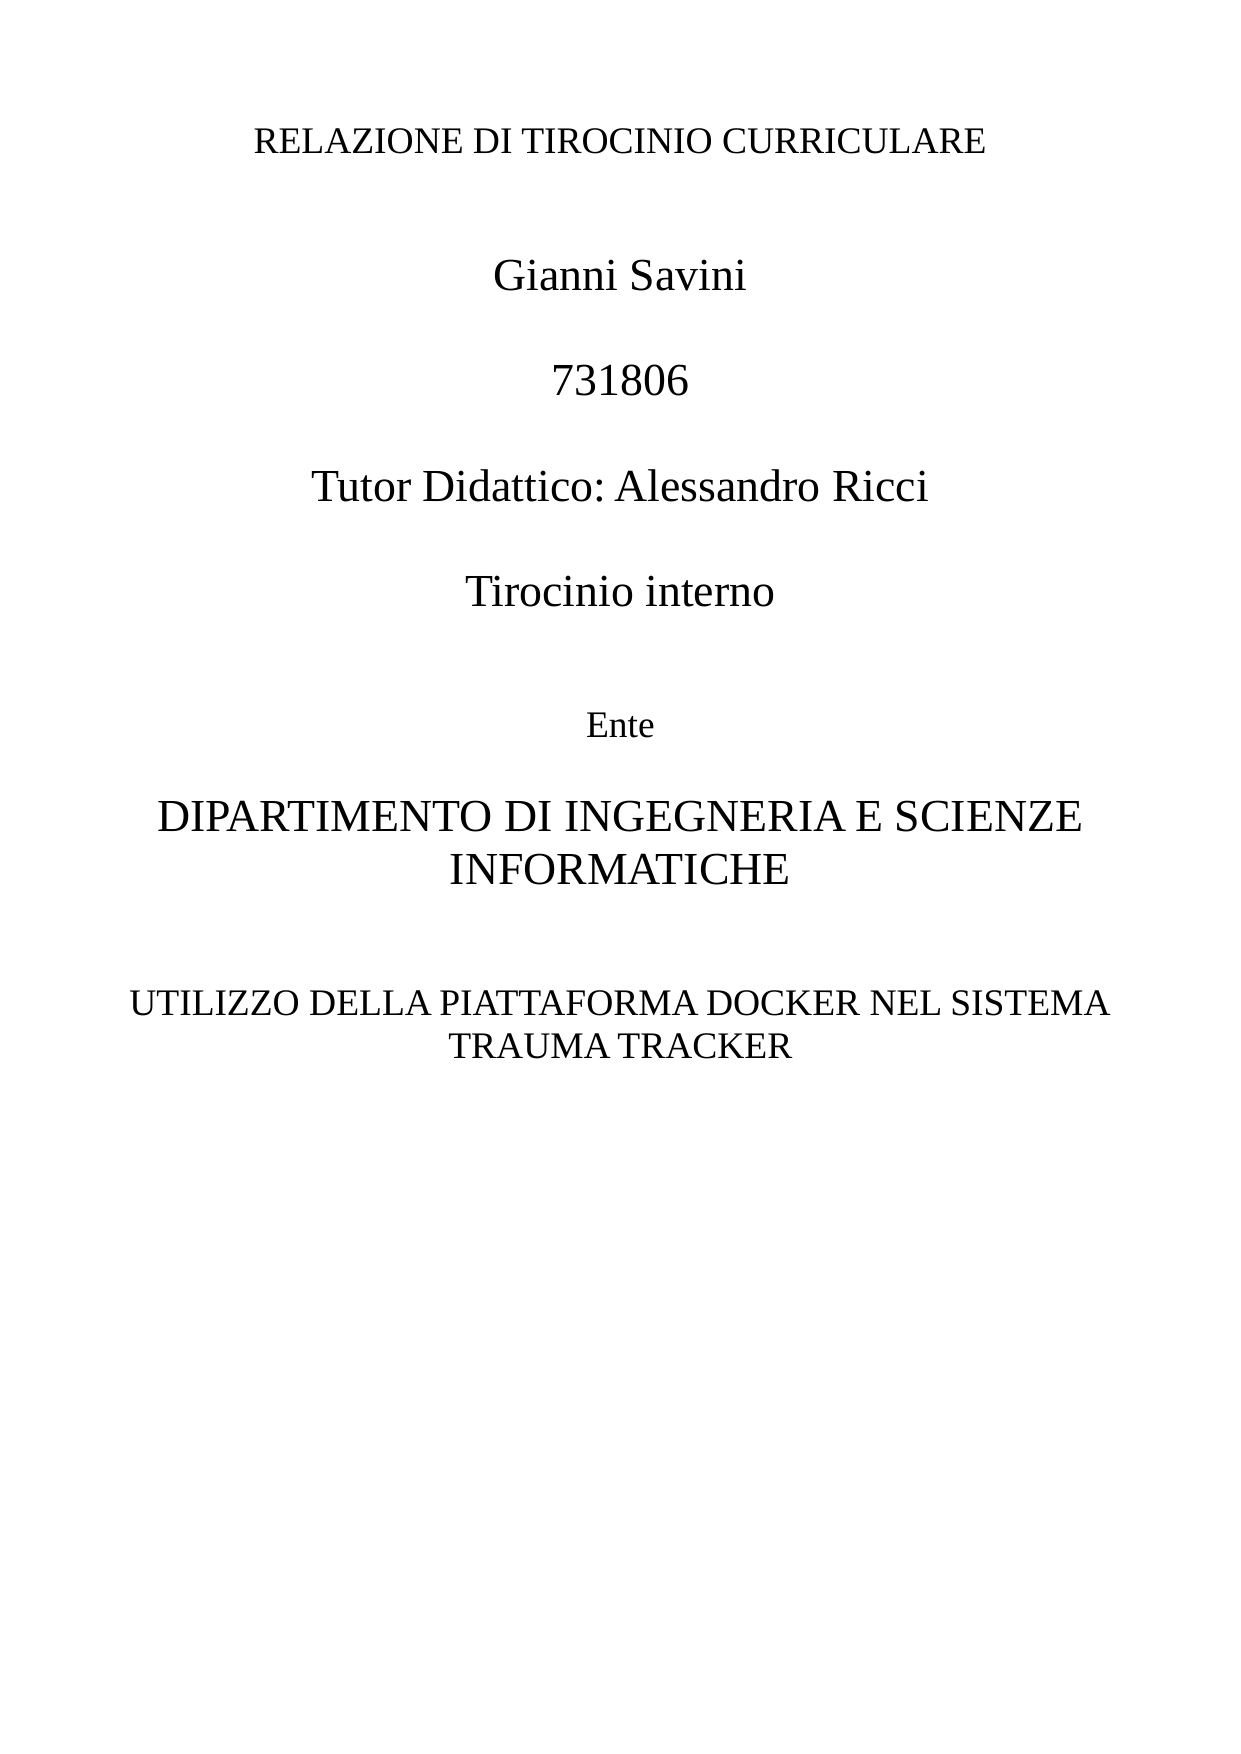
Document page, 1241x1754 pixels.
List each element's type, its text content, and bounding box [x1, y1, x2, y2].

text DIPARTIMENTO DI INGEGNERIA E SCIENZE INFORMATICHE [118, 789, 1122, 894]
text RELAZIONE DI TIROCINIO CURRICULARE [118, 118, 1122, 161]
text Tirocinio interno [118, 564, 1122, 616]
text 731806 [118, 353, 1122, 406]
text Ente [118, 703, 1122, 746]
text Tutor Didattico: Alessandro Ricci [118, 458, 1122, 511]
text Gianni Savini [118, 247, 1122, 300]
text UTILIZZO DELLA PIATTAFORMA DOCKER NEL SISTEMA TRAUMA TRACKER [118, 981, 1122, 1067]
